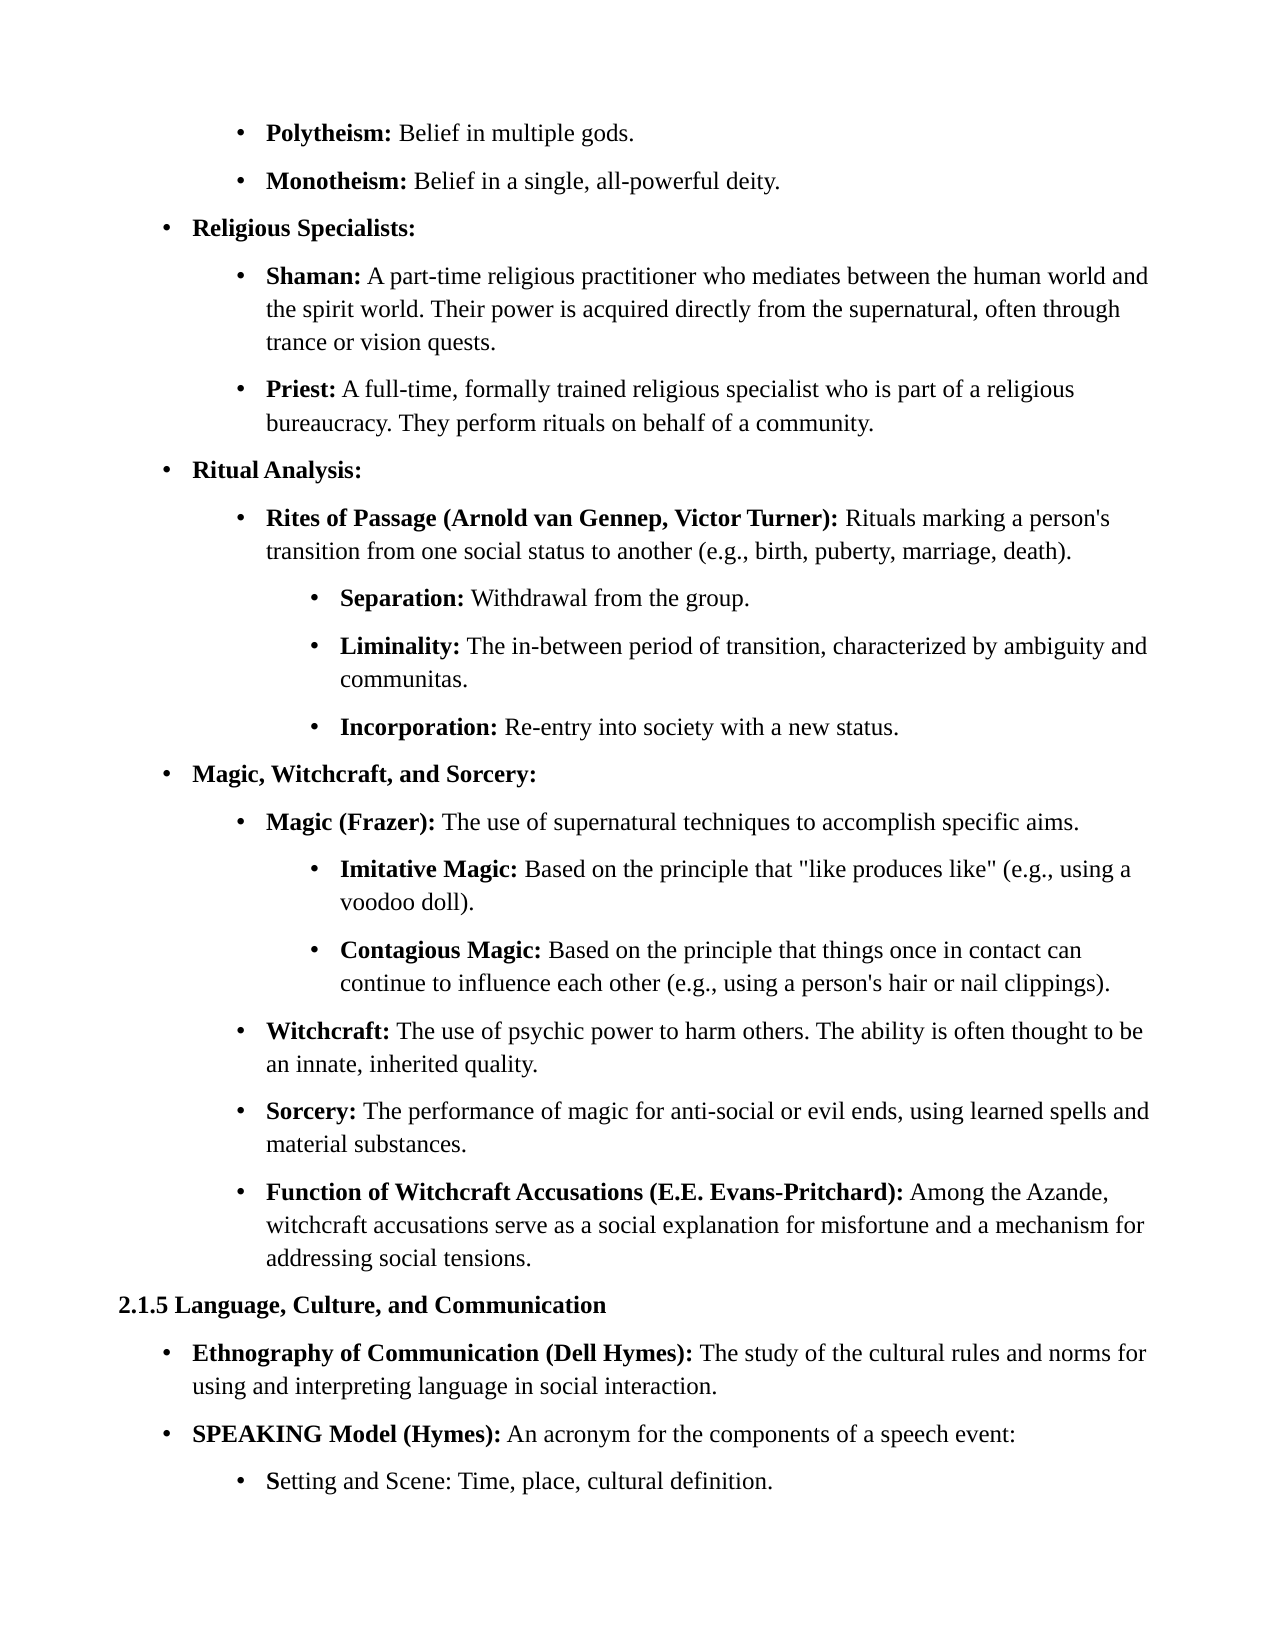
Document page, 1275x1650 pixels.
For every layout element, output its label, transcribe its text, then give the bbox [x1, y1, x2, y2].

text 2.1.5 Language, Culture, and Communication [118, 1291, 1157, 1319]
list Religious Specialists: [162, 213, 1157, 242]
list Monotheism: Belief in a single, all-powerful deity. [236, 166, 1157, 194]
list Magic, Witchcraft, and Sorcery: [162, 759, 1157, 788]
list Ritual Analysis: [162, 455, 1157, 484]
list Polytheism: Belief in multiple gods. [236, 118, 1157, 147]
list Priest: A full-time, formally trained religious specialist who is part of a religious bureaucracy. They perform rituals on behalf of a community. [236, 374, 1157, 436]
list Function of Witchcraft Accusations (E.E. Evans-Pritchard): Among the Azande, witchcraft accusations serve as a social explanation for misfortune and a mechanism for addressing social tensions. [236, 1177, 1157, 1272]
list Imitative Magic: Based on the principle that "like produces like" (e.g., using a voodoo doll). [310, 854, 1157, 916]
list Separation: Withdrawal from the group. [310, 583, 1157, 612]
list Magic (Frazer): The use of supernatural techniques to accomplish specific aims. [236, 807, 1157, 836]
list Contagious Magic: Based on the principle that things once in contact can continue to influence each other (e.g., using a person's hair or nail clippings). [310, 935, 1157, 997]
list Sorcery: The performance of magic for anti-social or evil ends, using learned spells and material substances. [236, 1096, 1157, 1158]
list Shaman: A part-time religious practitioner who mediates between the human world and the spirit world. Their power is acquired directly from the supernatural, often through trance or vision quests. [236, 261, 1157, 356]
list Rites of Passage (Arnold van Gennep, Victor Turner): Rituals marking a person's transition from one social status to another (e.g., birth, puberty, marriage, death). [236, 503, 1157, 564]
list SPEAKING Model (Hymes): An acronym for the components of a speech event: [162, 1419, 1157, 1448]
list Liminality: The in-between period of transition, characterized by ambiguity and communitas. [310, 631, 1157, 693]
list Setting and Scene: Time, place, cultural definition. [236, 1466, 1157, 1495]
list Witchcraft: The use of psychic power to harm others. The ability is often thought to be an innate, inherited quality. [236, 1016, 1157, 1077]
list Ethnography of Communication (Dell Hymes): The study of the cultural rules and norms for using and interpreting language in social interaction. [162, 1338, 1157, 1400]
list Incorporation: Re-entry into society with a new status. [310, 712, 1157, 740]
